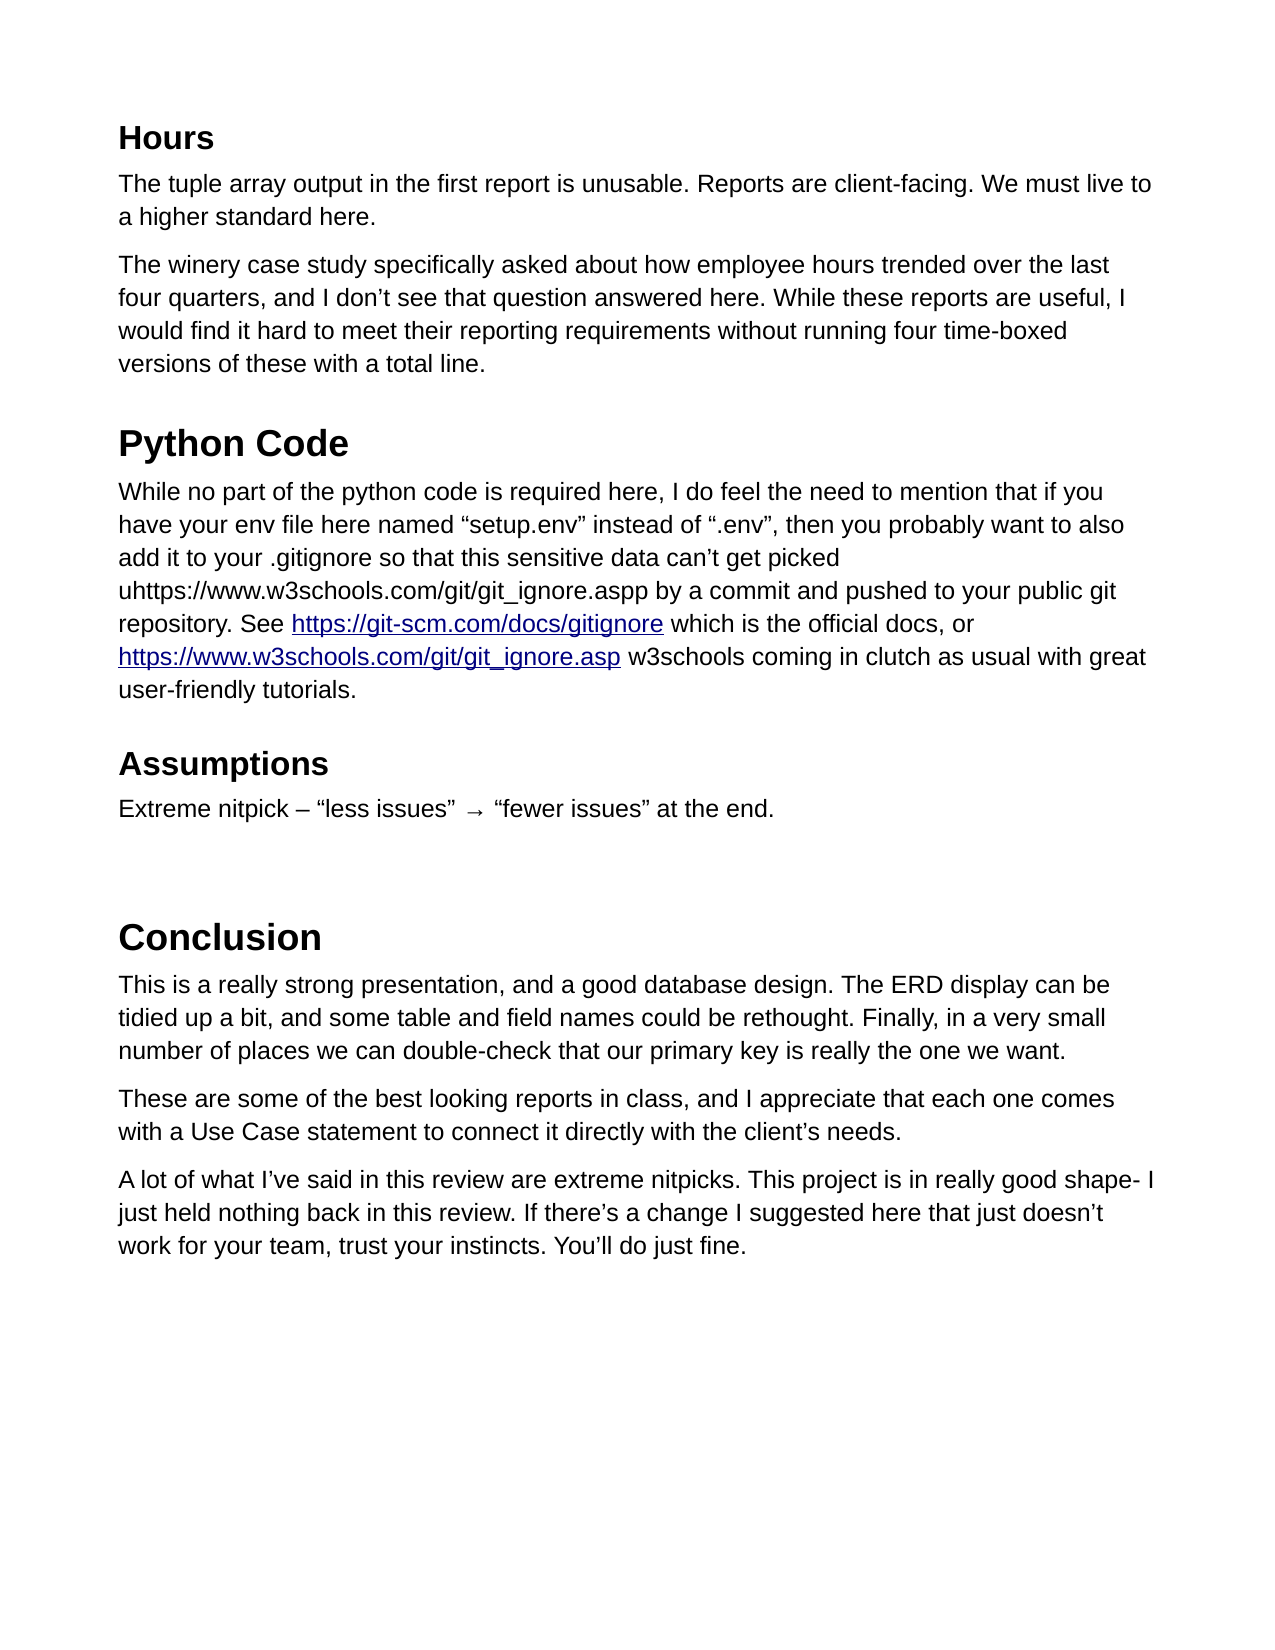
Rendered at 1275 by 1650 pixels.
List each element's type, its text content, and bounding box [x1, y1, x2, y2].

subtitle Conclusion [118, 915, 1157, 958]
subtitle Python Code [118, 421, 1157, 464]
subtitle Assumptions [118, 743, 1157, 782]
subtitle Hours [118, 118, 1157, 157]
text This is a really strong presentation, and a good database design. The ERD display can be tidied up a bit, and some table and field names could be rethought. Finally, in a very small number of places we can double-check that our primary key is really the one we want. [118, 970, 1157, 1065]
text The tuple array output in the first report is unusable. Reports are client-facing. We must live to a higher standard here. [118, 169, 1157, 231]
text Extreme nitpick – “less issues” → “fewer issues” at the end. [118, 794, 1157, 823]
text The winery case study specifically asked about how employee hours trended over the last four quarters, and I don’t see that question answered here. While these reports are useful, I would find it hard to meet their reporting requirements without running four time-boxed versions of these with a total line. [118, 250, 1157, 377]
text A lot of what I’ve said in this review are extreme nitpicks. This project is in really good shape- I just held nothing back in this review. If there’s a change I suggested here that just doesn’t work for your team, trust your instincts. You’ll do just fine. [118, 1164, 1157, 1259]
text These are some of the best looking reports in class, and I appreciate that each one comes with a Use Case statement to connect it directly with the client’s needs. [118, 1084, 1157, 1146]
text While no part of the python code is required here, I do feel the need to mention that if you have your env file here named “setup.env” instead of “.env”, then you probably want to also add it to your .gitignore so that this sensitive data can’t get picked uhttps://www.w3schools.com/git/git_ignore.aspp by a commit and pushed to your public git repository. See https://git-scm.com/docs/gitignore which is the official docs, or https://www.w3schools.com/git/git_ignore.asp w3schools coming in clutch as usual with great user-friendly tutorials. [118, 477, 1157, 704]
